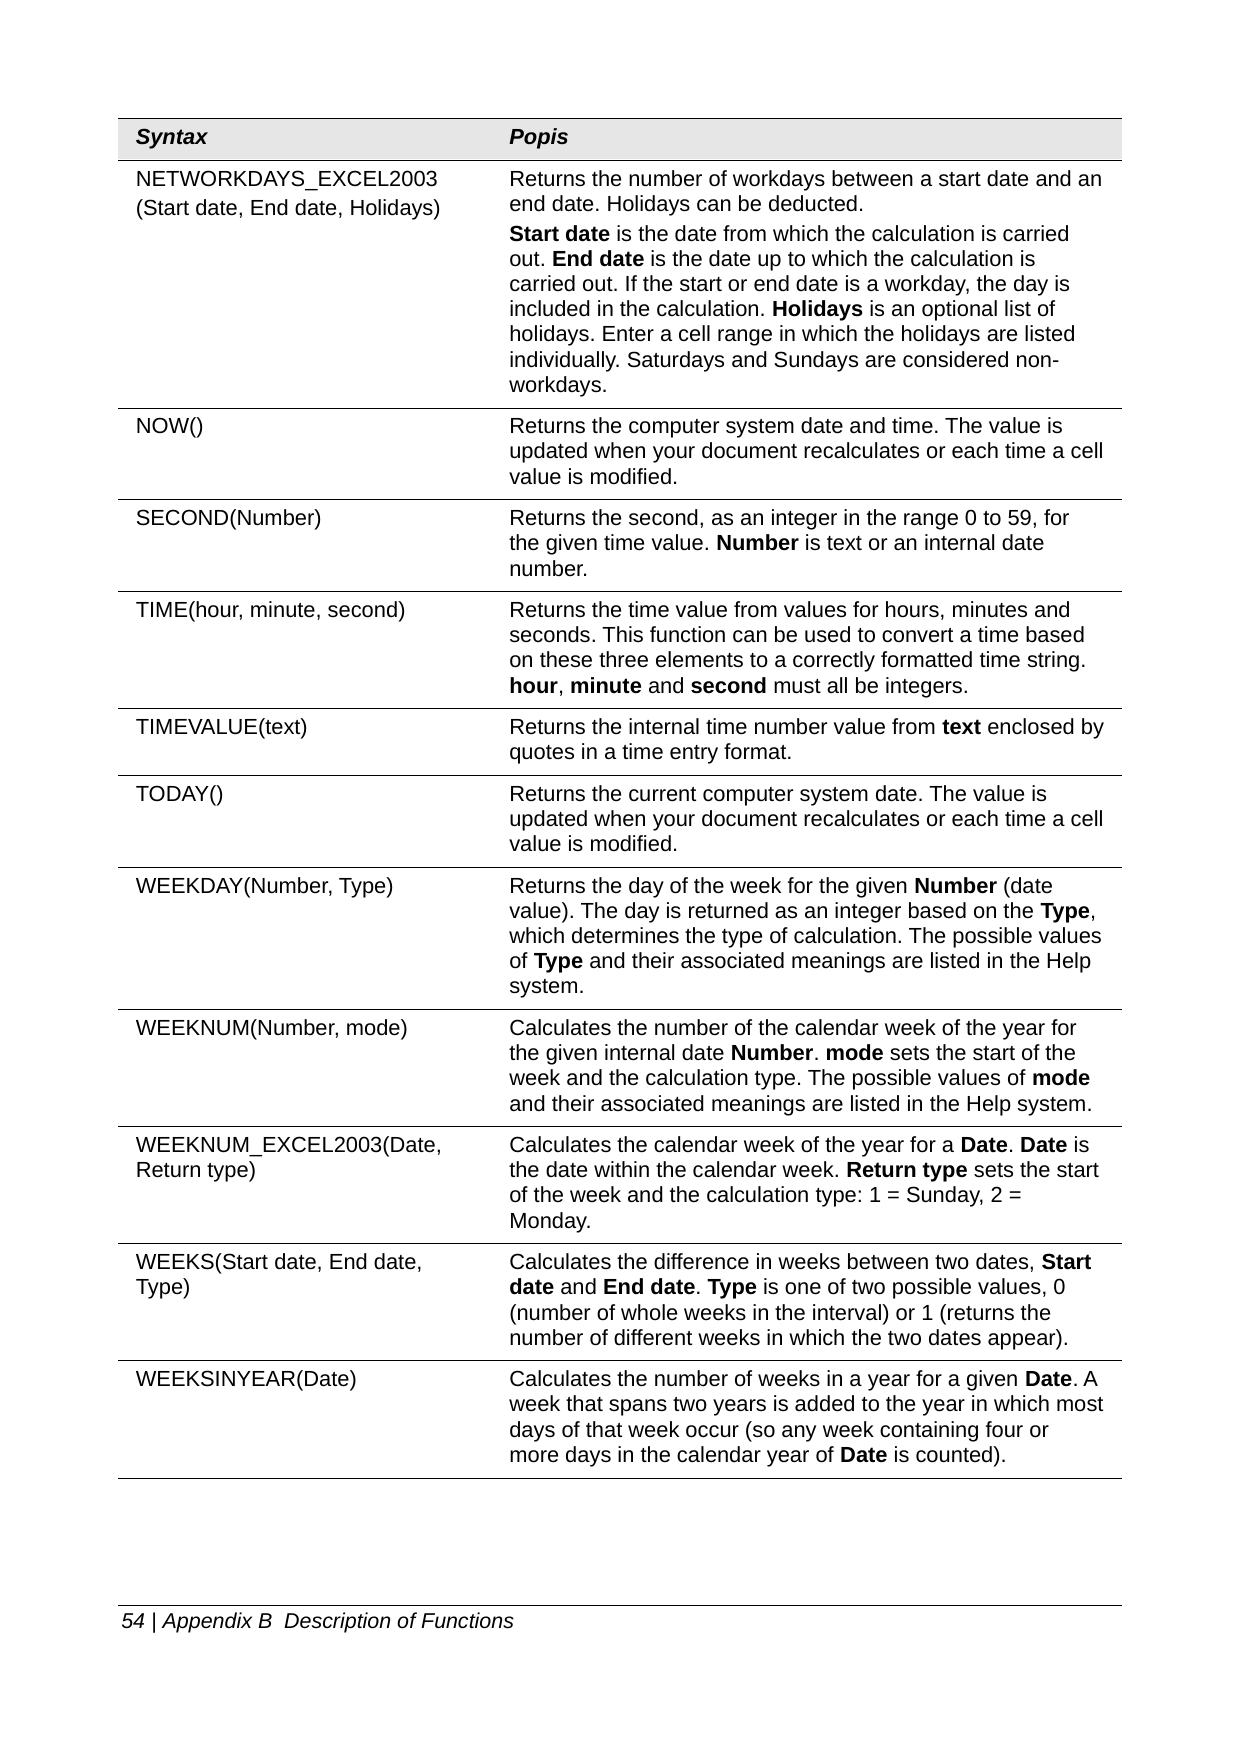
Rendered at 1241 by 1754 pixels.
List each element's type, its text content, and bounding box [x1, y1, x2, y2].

table_cell WEEKNUM_EXCEL2003(Date, Return type) [118, 1127, 492, 1243]
table_cell Calculates the number of weeks in a year for a given Date. A week that spans two years is added to the year in which most days of that week occur (so any week containing four or more days in the calendar year of Date is counted). [492, 1361, 1122, 1477]
table_cell Returns the second, as an integer in the range 0 to 59, for the given time value. Number is text or an internal date number. [492, 500, 1122, 591]
table_header Popis [492, 119, 1122, 159]
table_cell Returns the day of the week for the given Number (date value). The day is returned as an integer based on the Type, which determines the type of calculation. The possible values of Type and their associated meanings are listed in the Help system. [492, 868, 1122, 1009]
table_cell WEEKNUM(Number, mode) [118, 1010, 492, 1126]
table_cell WEEKSINYEAR(Date) [118, 1361, 492, 1477]
table_cell Calculates the difference in weeks between two dates, Start date and End date. Type is one of two possible values, 0 (number of whole weeks in the interval) or 1 (returns the number of different weeks in which the two dates appear). [492, 1244, 1122, 1360]
table_cell NOW() [118, 409, 492, 499]
table_cell TIME(hour, minute, second) [118, 592, 492, 708]
table_cell SECOND(Number) [118, 500, 492, 591]
table_cell NETWORKDAYS_EXCEL2003 (Start date, End date, Holidays) [118, 161, 492, 407]
table_cell WEEKDAY(Number, Type) [118, 868, 492, 1009]
table_cell Returns the number of workdays between a start date and an end date. Holidays can be deducted. Start date is the date from which the calculation is carried out. End date is the date up to which the calculation is carried out. If the start or end date is a workday, the day is included in the calculation. Holidays is an optional list of holidays. Enter a cell range in which the holidays are listed individually. Saturdays and Sundays are considered non-workdays. [492, 161, 1122, 407]
table_cell WEEKS(Start date, End date, Type) [118, 1244, 492, 1360]
table_cell Calculates the calendar week of the year for a Date. Date is the date within the calendar week. Return type sets the start of the week and the calculation type: 1 = Sunday, 2 = Monday. [492, 1127, 1122, 1243]
table_cell Returns the time value from values for hours, minutes and seconds. This function can be used to convert a time based on these three elements to a correctly formatted time string. hour, minute and second must all be integers. [492, 592, 1122, 708]
table_cell TODAY() [118, 776, 492, 867]
table_header Syntax [118, 119, 492, 159]
table_cell Returns the internal time number value from text enclosed by quotes in a time entry format. [492, 709, 1122, 775]
table_cell Returns the computer system date and time. The value is updated when your document recalculates or each time a cell value is modified. [492, 409, 1122, 499]
table_cell TIMEVALUE(text) [118, 709, 492, 775]
table_cell Returns the current computer system date. The value is updated when your document recalculates or each time a cell value is modified. [492, 776, 1122, 867]
table_cell Calculates the number of the calendar week of the year for the given internal date Number. mode sets the start of the week and the calculation type. The possible values of mode and their associated meanings are listed in the Help system. [492, 1010, 1122, 1126]
